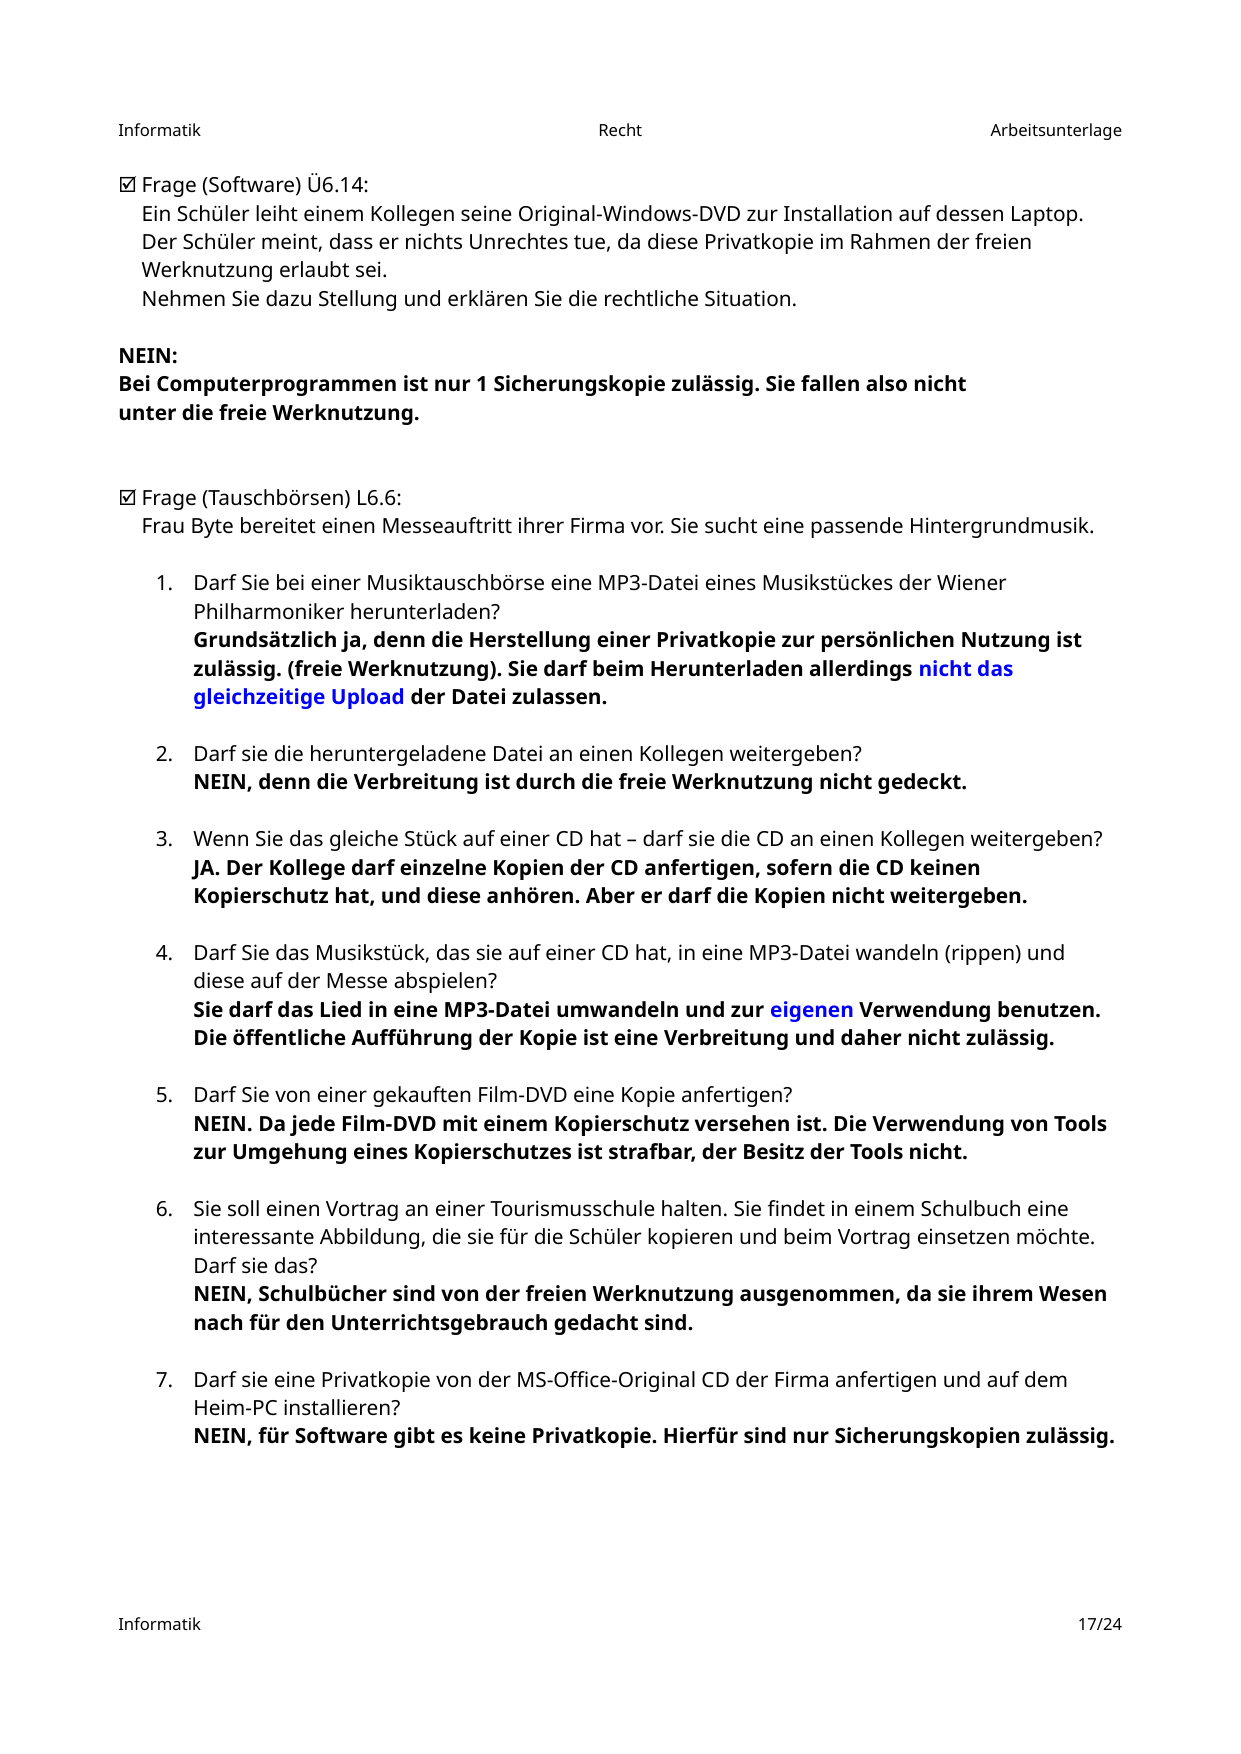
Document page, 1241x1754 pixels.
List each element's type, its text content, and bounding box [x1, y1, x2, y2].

list Darf Sie das Musikstück, das sie auf einer CD hat, in eine MP3-Datei wandeln (rippen) und diese auf der Messe abspielen? Sie darf das Lied in eine MP3-Datei umwandeln und zur eigenen Verwendung benutzen. Die öffentliche Aufführung der Kopie ist eine Verbreitung und daher nicht zulässig. [156, 938, 1122, 1080]
list Frage (Software) Ü6.14: Ein Schüler leiht einem Kollegen seine Original-Windows-DVD zur Installation auf dessen Laptop. Der Schüler meint, dass er nichts Unrechtes tue, da diese Privatkopie im Rahmen der freien Werknutzung erlaubt sei. Nehmen Sie dazu Stellung und erklären Sie die rechtliche Situation. [118, 170, 1122, 312]
list Wenn Sie das gleiche Stück auf einer CD hat – darf sie die CD an einen Kollegen weitergeben? JA. Der Kollege darf einzelne Kopien der CD anfertigen, sofern die CD keinen Kopierschutz hat, und diese anhören. Aber er darf die Kopien nicht weitergeben. [156, 824, 1122, 938]
list Darf Sie bei einer Musiktauschbörse eine MP3-Datei eines Musikstückes der Wiener Philharmoniker herunterladen? Grundsätzlich ja, denn die Herstellung einer Privatkopie zur persönlichen Nutzung ist zulässig. (freie Werknutzung). Sie darf beim Herunterladen allerdings nicht das gleichzeitige Upload der Datei zulassen. [156, 568, 1122, 739]
list Darf sie die heruntergeladene Datei an einen Kollegen weitergeben? NEIN, denn die Verbreitung ist durch die freie Werknutzung nicht gedeckt. [156, 739, 1122, 824]
text NEIN: [118, 341, 1122, 369]
list Darf sie eine Privatkopie von der MS-Office-Original CD der Firma anfertigen und auf dem Heim-PC installieren? NEIN, für Software gibt es keine Privatkopie. Hierfür sind nur Sicherungskopien zulässig. [156, 1365, 1122, 1450]
list Sie soll einen Vortrag an einer Tourismusschule halten. Sie findet in einem Schulbuch eine interessante Abbildung, die sie für die Schüler kopieren und beim Vortrag einsetzen möchte. Darf sie das? NEIN, Schulbücher sind von der freien Werknutzung ausgenommen, da sie ihrem Wesen nach für den Unterrichtsgebrauch gedacht sind. [156, 1194, 1122, 1365]
list Frage (Tauschbörsen) L6.6: Frau Byte bereitet einen Messeauftritt ihrer Firma vor. Sie sucht eine passende Hintergrundmusik. [118, 483, 1122, 540]
list Darf Sie von einer gekauften Film-DVD eine Kopie anfertigen? NEIN. Da jede Film-DVD mit einem Kopierschutz versehen ist. Die Verwendung von Tools zur Umgehung eines Kopierschutzes ist strafbar, der Besitz der Tools nicht. [156, 1080, 1122, 1194]
text Bei Computerprogrammen ist nur 1 Sicherungskopie zulässig. Sie fallen also nicht unter die freie Werknutzung. [118, 369, 1122, 455]
